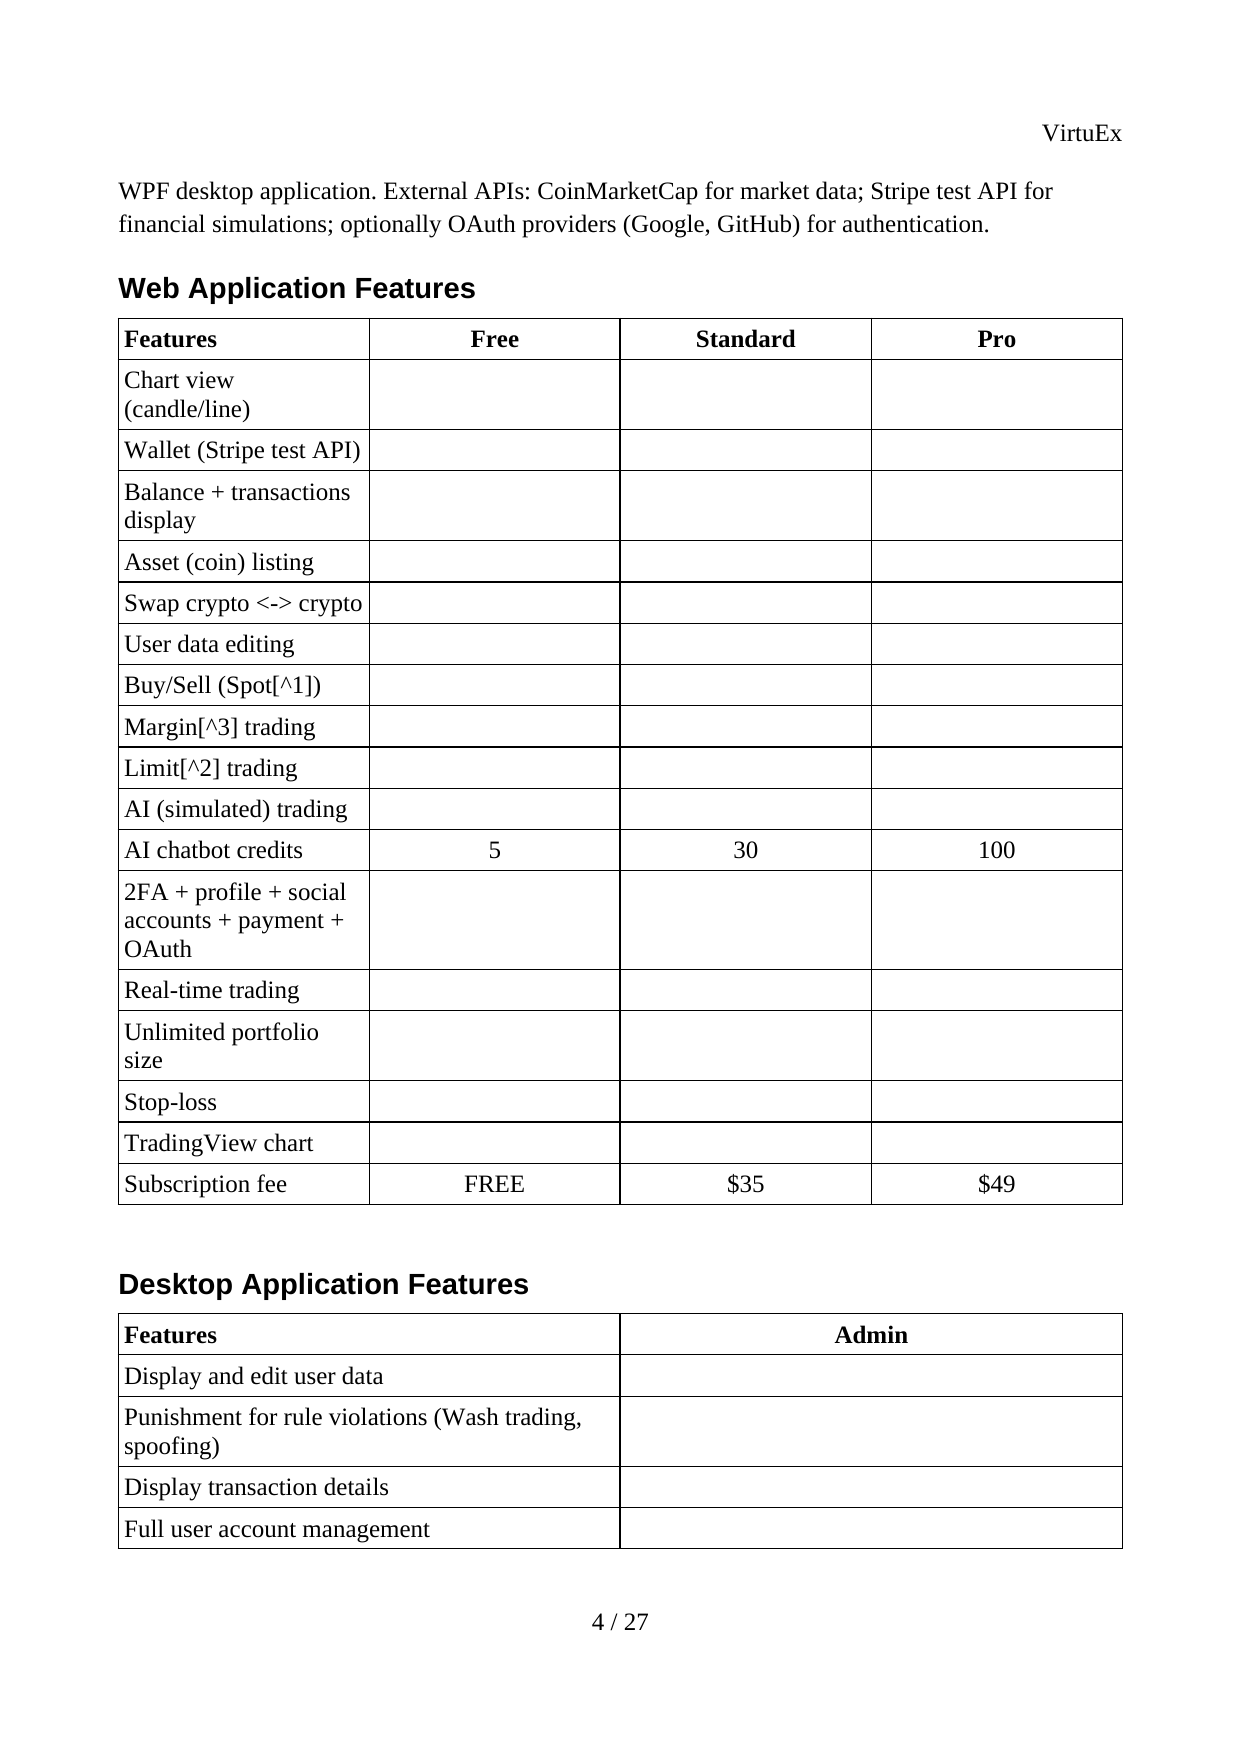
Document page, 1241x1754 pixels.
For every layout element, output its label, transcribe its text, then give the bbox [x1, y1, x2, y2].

table_cell ✅ [370, 471, 619, 540]
table_cell ✅ [872, 665, 1122, 705]
table_header Free [370, 319, 619, 359]
table_cell Punishment for rule violations (Wash trading, spoofing) [119, 1397, 619, 1466]
table_header Pro [872, 319, 1122, 359]
table_cell ✅ [872, 748, 1122, 788]
table_cell TradingView chart [119, 1123, 369, 1163]
table_cell Real-time trading [119, 970, 369, 1010]
table_cell ❌ [370, 1123, 619, 1163]
text WPF desktop application. External APIs: CoinMarketCap for market data; Stripe test API for financial simulations; optionally OAuth providers (Google, GitHub) for authentication. [118, 176, 1122, 238]
table_cell ✅ [370, 360, 619, 429]
table_cell Unlimited portfolio size [119, 1011, 369, 1080]
table_cell ✅ [872, 706, 1122, 746]
table_cell ❌ [370, 1081, 619, 1121]
table_header Features [119, 1314, 619, 1354]
table_cell Asset (coin) listing [119, 541, 369, 581]
table_cell ✅ [872, 970, 1122, 1010]
table_cell ✅ [872, 583, 1122, 623]
table_cell ✅ [621, 541, 871, 581]
table_cell AI (simulated) trading [119, 789, 369, 829]
table_cell ✅ [621, 430, 871, 470]
table_cell ✅ [370, 706, 619, 746]
table_cell Display transaction details [119, 1467, 619, 1507]
subtitle Web Application Features [118, 272, 1122, 305]
table_cell ❌ [370, 1011, 619, 1080]
table_cell 100 [872, 830, 1122, 870]
table_cell ✅ [621, 871, 871, 969]
table_cell ✅ [872, 624, 1122, 664]
table_cell 2FA + profile + social accounts + payment + OAuth [119, 871, 369, 969]
table_cell FREE [370, 1164, 619, 1204]
table_header Features [119, 319, 369, 359]
table_cell ✅ [621, 471, 871, 540]
table_cell ✅ [621, 789, 871, 829]
table_cell ✅ [621, 1355, 1122, 1396]
table_cell 30 [621, 830, 871, 870]
table_cell Swap crypto <-> crypto [119, 583, 369, 623]
table_cell ✅ [621, 624, 871, 664]
table_cell ✅ [370, 583, 619, 623]
table_cell ✅ [872, 1081, 1122, 1121]
table_cell ✅ [872, 471, 1122, 540]
table_header Standard [621, 319, 871, 359]
table_cell ✅ [621, 1397, 1122, 1466]
table_cell ✅ [621, 748, 871, 788]
table_cell Display and edit user data [119, 1355, 619, 1396]
table_cell Limit[^2] trading [119, 748, 369, 788]
table_cell ❌ [370, 970, 619, 1010]
table_cell Margin[^3] trading [119, 706, 369, 746]
table_cell ✅ [621, 360, 871, 429]
table_cell ✅ [370, 624, 619, 664]
table_cell ✅ [872, 789, 1122, 829]
table_cell AI chatbot credits [119, 830, 369, 870]
table_cell Wallet (Stripe test API) [119, 430, 369, 470]
table_cell Buy/Sell (Spot[^1]) [119, 665, 369, 705]
table_cell 5 [370, 830, 619, 870]
table_cell ✅ [370, 430, 619, 470]
table_cell ❌ [370, 871, 619, 969]
table_cell $49 [872, 1164, 1122, 1204]
table_cell User data editing [119, 624, 369, 664]
table_cell ✅ [621, 706, 871, 746]
table_cell ❌ [621, 1123, 871, 1163]
table_cell ✅ [872, 541, 1122, 581]
table_cell Balance + transactions display [119, 471, 369, 540]
table_cell ✅ [370, 541, 619, 581]
table_header Admin [621, 1314, 1122, 1354]
table_cell Chart view (candle/line) [119, 360, 369, 429]
table_cell ✅ [370, 748, 619, 788]
table_cell ✅ [872, 871, 1122, 969]
table_cell ✅ [872, 1011, 1122, 1080]
table_cell ✅ [872, 430, 1122, 470]
table_cell ✅ [621, 1508, 1122, 1548]
table_cell ✅ [370, 665, 619, 705]
table_cell $35 [621, 1164, 871, 1204]
table_cell ✅ [621, 1467, 1122, 1507]
table_cell Stop‑loss [119, 1081, 369, 1121]
table_cell ✅ [872, 360, 1122, 429]
table_cell Subscription fee [119, 1164, 369, 1204]
table_cell Full user account management [119, 1508, 619, 1548]
table_cell ✅ [621, 665, 871, 705]
table_cell ✅ [621, 970, 871, 1010]
table_cell ❌ [621, 1081, 871, 1121]
table_cell ✅ [621, 583, 871, 623]
table_cell ❌ [621, 1011, 871, 1080]
subtitle Desktop Application Features [118, 1267, 1122, 1301]
table_cell ✅ [370, 789, 619, 829]
table_cell ✅ [872, 1123, 1122, 1163]
